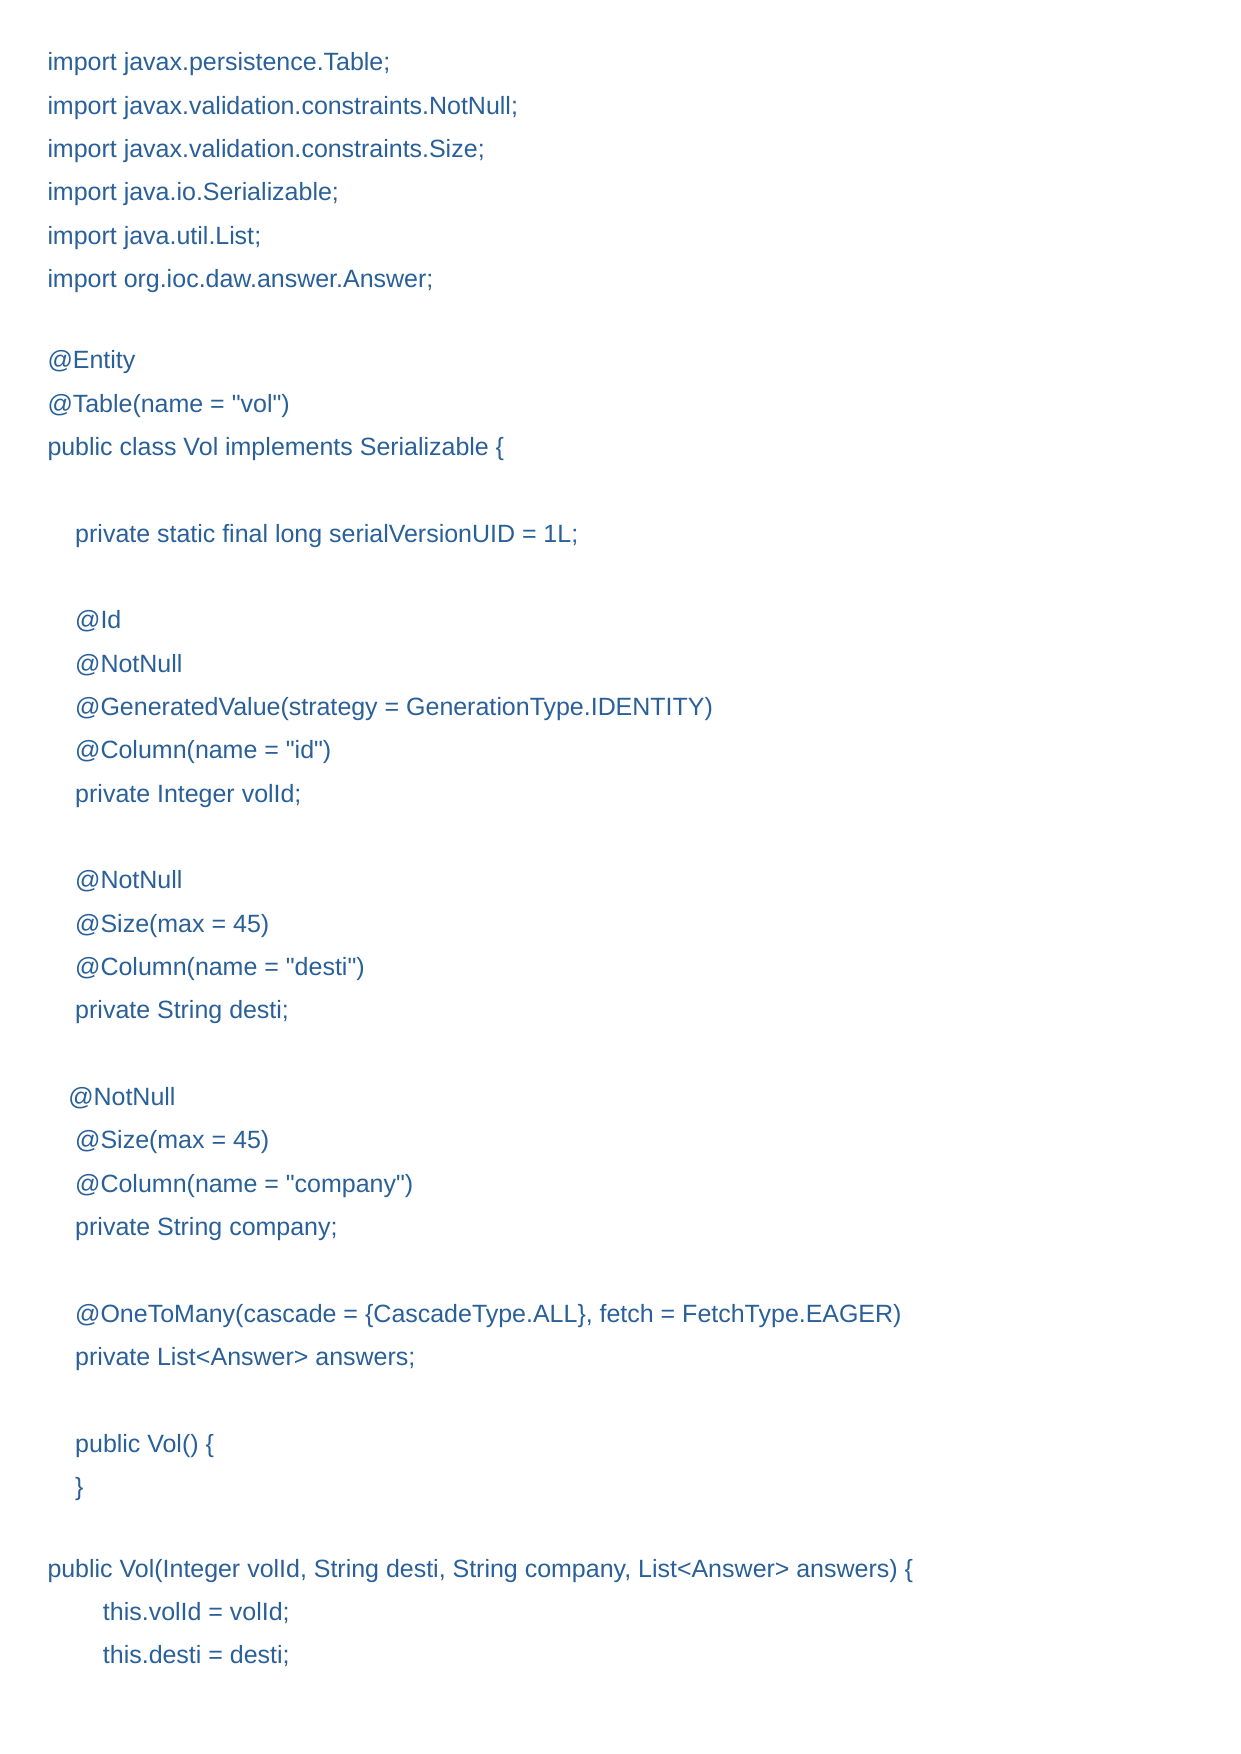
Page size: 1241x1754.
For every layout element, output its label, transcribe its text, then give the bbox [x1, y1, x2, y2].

text @Size(max = 45) [47, 909, 1193, 938]
text @Table(name = "vol") [47, 389, 1193, 418]
text private Integer volId; [47, 779, 1193, 808]
text @Size(max = 45) [47, 1126, 1193, 1154]
text private List<Answer> answers; [47, 1342, 1193, 1371]
text import java.util.List; [47, 221, 1193, 249]
text public Vol(Integer volId, String desti, String company, List<Answer> answers) { [47, 1554, 1193, 1582]
text } [47, 1472, 1193, 1501]
text import org.ioc.daw.answer.Answer; [47, 264, 1193, 293]
text @OneToMany(cascade = {CascadeType.ALL}, fetch = FetchType.EAGER) [47, 1299, 1193, 1328]
text private String company; [47, 1212, 1193, 1241]
text @NotNull [47, 866, 1193, 894]
text import java.io.Serializable; [47, 177, 1193, 206]
text import javax.persistence.Table; [47, 47, 1193, 76]
text @Column(name = "desti") [47, 952, 1193, 981]
text import javax.validation.constraints.Size; [47, 134, 1193, 163]
text public class Vol implements Serializable { [47, 432, 1193, 461]
text this.desti = desti; [47, 1640, 1193, 1669]
text private String desti; [47, 996, 1193, 1024]
text @NotNull [47, 649, 1193, 678]
text public Vol() { [47, 1429, 1193, 1458]
text this.volId = volId; [47, 1597, 1193, 1626]
text @Column(name = "id") [47, 736, 1193, 764]
text @Column(name = "company") [47, 1169, 1193, 1198]
text @NotNull [47, 1082, 1193, 1111]
text private static final long serialVersionUID = 1L; [47, 519, 1193, 548]
text @Entity [47, 346, 1193, 374]
text @GeneratedValue(strategy = GenerationType.IDENTITY) [47, 692, 1193, 721]
text @Id [47, 606, 1193, 634]
text import javax.validation.constraints.NotNull; [47, 91, 1193, 119]
